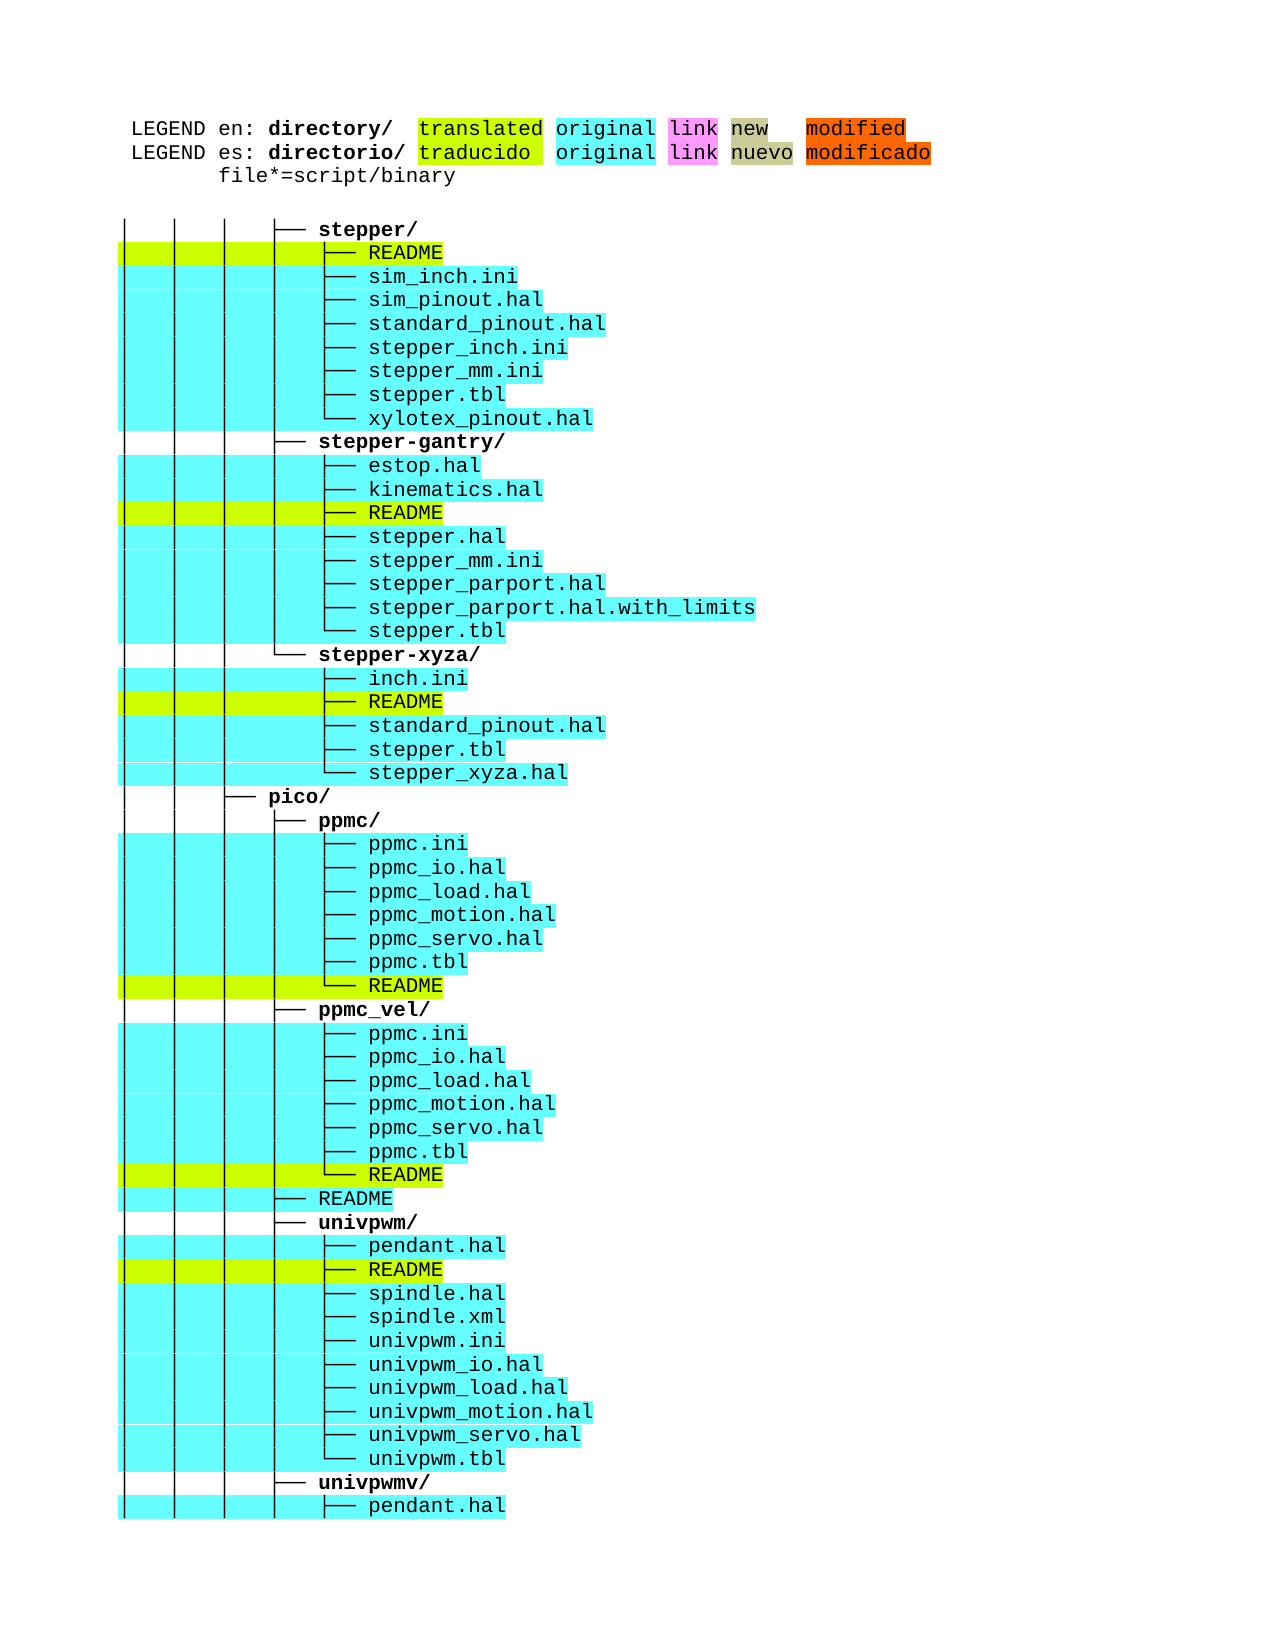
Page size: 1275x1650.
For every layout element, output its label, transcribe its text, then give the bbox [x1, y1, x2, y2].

text │ │ │ ├── stepper.tbl [125, 739, 174, 762]
text │ │ │ │ ├── univpwm_load.hal [118, 1377, 1157, 1401]
text │ │ │ ├── stepper.tbl [325, 739, 1157, 762]
text │ │ │ ├── ppmc/ [125, 810, 174, 833]
text │ │ │ │ ├── kinematics.hal [225, 479, 274, 502]
text │ │ │ │ ├── ppmc.tbl [118, 952, 1157, 975]
text │ │ │ │ ├── univpwm_motion.hal [225, 1401, 274, 1424]
text │ │ │ │ ├── ppmc_load.hal [225, 881, 274, 904]
text │ │ │ │ ├── ppmc_motion.hal [118, 1093, 1157, 1117]
text │ │ │ │ ├── stepper.hal [225, 526, 274, 549]
text │ │ │ │ ├── stepper.hal [275, 526, 324, 549]
text │ │ │ │ ├── ppmc.ini [118, 833, 1157, 857]
text │ │ │ │ ├── spindle.hal [175, 1283, 224, 1306]
text │ │ │ │ ├── ppmc.tbl [175, 1141, 224, 1164]
text │ │ │ │ ├── stepper_parport.hal.with_limits [275, 597, 324, 621]
text │ │ │ │ ├── kinematics.hal [275, 479, 324, 502]
text │ │ │ │ ├── stepper_parport.hal.with_limits [175, 597, 224, 621]
text │ │ │ │ ├── sim_inch.ini [225, 266, 274, 289]
text │ │ │ ├── univpwmv/ [125, 1472, 174, 1495]
text │ │ │ ├── univpwmv/ [225, 1472, 274, 1495]
text │ │ │ │ ├── ppmc_load.hal [325, 1070, 1157, 1093]
text │ │ │ │ ├── sim_inch.ini [325, 266, 1157, 289]
text │ │ │ ├── univpwm/ [175, 1212, 224, 1235]
text │ │ │ └── stepper_xyza.hal [118, 762, 1157, 786]
text │ │ │ │ ├── README [118, 242, 1157, 266]
text │ │ │ │ ├── ppmc_io.hal [118, 857, 1157, 881]
text │ │ │ │ ├── univpwm_io.hal [118, 1353, 1157, 1377]
text │ │ │ │ ├── stepper_mm.ini [118, 360, 1157, 384]
text │ │ │ │ ├── stepper.hal [325, 526, 1157, 549]
text │ │ │ ├── ppmc/ [175, 810, 224, 833]
text │ │ │ │ ├── sim_pinout.hal [118, 289, 1157, 313]
text │ │ │ │ └── xylotex_pinout.hal [225, 408, 274, 431]
text │ │ │ │ ├── ppmc_load.hal [125, 881, 174, 904]
text │ │ │ │ ├── univpwm_motion.hal [275, 1401, 324, 1424]
text │ │ │ │ ├── stepper_inch.ini [275, 337, 324, 360]
text │ │ │ │ ├── README [118, 502, 1157, 526]
text │ │ │ │ ├── stepper.tbl [118, 384, 1157, 408]
text │ │ │ │ └── xylotex_pinout.hal [175, 408, 224, 431]
text │ │ │ │ ├── sim_inch.ini [275, 266, 324, 289]
text │ │ │ │ └── README [118, 975, 1157, 999]
text │ │ │ │ ├── ppmc_servo.hal [275, 928, 324, 952]
text │ │ │ │ └── stepper.tbl [118, 621, 1157, 644]
text │ │ │ │ ├── ppmc_servo.hal [118, 1117, 1157, 1141]
text │ │ │ ├── ppmc_vel/ [275, 999, 1157, 1022]
text │ │ │ │ ├── univpwm_servo.hal [118, 1424, 1157, 1448]
text │ │ │ │ ├── spindle.xml [118, 1306, 1157, 1330]
text │ │ │ │ ├── ppmc.tbl [325, 1141, 1157, 1164]
text │ │ │ │ ├── stepper_parport.hal.with_limits [125, 597, 174, 621]
text │ │ │ │ ├── stepper_parport.hal.with_limits [325, 597, 1157, 621]
text │ │ │ │ ├── ppmc_load.hal [275, 881, 324, 904]
text │ │ │ │ ├── ppmc_load.hal [275, 1070, 324, 1093]
text │ │ │ │ ├── ppmc_motion.hal [118, 904, 1157, 928]
text │ │ │ ├── univpwm/ [225, 1212, 274, 1235]
text │ │ │ │ ├── stepper.hal [125, 526, 174, 549]
text │ │ │ │ ├── univpwm_motion.hal [175, 1401, 224, 1424]
text │ │ │ │ ├── ppmc_load.hal [225, 1070, 274, 1093]
text │ │ │ ├── univpwm/ [275, 1212, 1157, 1235]
text │ │ │ │ ├── univpwm.ini [225, 1330, 274, 1353]
text │ │ │ │ ├── univpwm_motion.hal [325, 1401, 1157, 1424]
text │ │ │ ├── univpwmv/ [175, 1472, 224, 1495]
text │ │ │ │ ├── stepper_mm.ini [118, 549, 1157, 573]
text │ │ │ │ ├── spindle.hal [125, 1283, 174, 1306]
text │ │ │ │ ├── ppmc_load.hal [325, 881, 1157, 904]
text │ │ │ │ └── univpwm.tbl [118, 1448, 1157, 1472]
text │ │ │ │ ├── spindle.hal [275, 1283, 324, 1306]
text │ │ │ │ ├── ppmc_load.hal [175, 1070, 224, 1093]
text │ │ │ ├── README [118, 691, 1157, 715]
text │ │ │ ├── ppmc_vel/ [225, 999, 274, 1022]
text │ │ │ │ ├── stepper_inch.ini [325, 337, 1157, 360]
text │ │ │ │ ├── spindle.hal [225, 1283, 274, 1306]
text │ │ ├── pico/ [118, 786, 1157, 810]
text │ │ │ │ └── xylotex_pinout.hal [275, 408, 1157, 431]
text │ │ │ │ ├── ppmc.tbl [275, 1141, 324, 1164]
text │ │ │ ├── standard_pinout.hal [118, 715, 1157, 739]
text │ │ │ │ ├── ppmc_servo.hal [125, 928, 174, 952]
text │ │ │ │ ├── stepper_inch.ini [175, 337, 224, 360]
text │ │ │ ├── univpwm/ [125, 1212, 174, 1235]
text │ │ │ │ ├── sim_inch.ini [175, 266, 224, 289]
text │ │ │ │ ├── univpwm.ini [125, 1330, 174, 1353]
text │ │ │ │ ├── stepper_inch.ini [125, 337, 174, 360]
text │ │ │ │ ├── ppmc_servo.hal [325, 928, 1157, 952]
text │ │ │ │ ├── ppmc_io.hal [118, 1046, 1157, 1070]
text │ │ │ ├── stepper.tbl [175, 739, 224, 762]
text │ │ │ │ ├── kinematics.hal [125, 479, 174, 502]
text │ │ │ │ ├── README [118, 1259, 1157, 1283]
text │ │ │ ├── ppmc_vel/ [175, 999, 224, 1022]
text │ │ │ ├── README [118, 1188, 1157, 1212]
text │ │ │ ├── inch.ini [125, 668, 174, 691]
text │ │ │ │ ├── pendant.hal [118, 1235, 1157, 1259]
text │ │ │ │ ├── kinematics.hal [175, 479, 224, 502]
text │ │ │ │ ├── kinematics.hal [325, 479, 1157, 502]
text │ │ │ ├── univpwmv/ [275, 1472, 1157, 1495]
text │ │ │ │ ├── univpwm.ini [325, 1330, 1157, 1353]
text │ │ │ │ ├── ppmc_load.hal [125, 1070, 174, 1093]
text │ │ │ ├── stepper/ [118, 218, 1157, 242]
text │ │ │ ├── inch.ini [225, 668, 324, 691]
text │ │ │ ├── ppmc/ [225, 810, 274, 833]
text │ │ │ │ ├── stepper_parport.hal.with_limits [225, 597, 274, 621]
text │ │ │ │ ├── standard_pinout.hal [118, 313, 1157, 337]
text │ │ │ ├── inch.ini [325, 668, 1157, 691]
text │ │ │ ├── stepper.tbl [225, 739, 324, 762]
text │ │ │ ├── stepper-gantry/ [118, 431, 1157, 455]
text │ │ │ │ ├── univpwm.ini [275, 1330, 324, 1353]
text │ │ │ ├── ppmc_vel/ [125, 999, 174, 1022]
text │ │ │ │ ├── sim_inch.ini [125, 266, 174, 289]
text │ │ │ │ ├── stepper_parport.hal [118, 573, 1157, 597]
text │ │ │ ├── ppmc/ [275, 810, 1157, 833]
text │ │ │ │ ├── ppmc_servo.hal [225, 928, 274, 952]
text │ │ │ │ ├── univpwm.ini [175, 1330, 224, 1353]
text │ │ │ └── stepper-xyza/ [118, 644, 1157, 668]
text │ │ │ │ ├── univpwm_motion.hal [125, 1401, 174, 1424]
text │ │ │ │ ├── pendant.hal [118, 1495, 1157, 1519]
text │ │ │ │ ├── spindle.hal [325, 1283, 1157, 1306]
text │ │ │ ├── inch.ini [175, 668, 224, 691]
text │ │ │ │ ├── ppmc.tbl [225, 1141, 274, 1164]
text │ │ │ │ ├── ppmc.ini [118, 1022, 1157, 1046]
text │ │ │ │ ├── ppmc_load.hal [175, 881, 224, 904]
text │ │ │ │ └── xylotex_pinout.hal [125, 408, 174, 431]
text │ │ │ │ ├── ppmc.tbl [125, 1141, 174, 1164]
text │ │ │ │ └── README [118, 1164, 1157, 1188]
text │ │ │ │ ├── stepper.hal [175, 526, 224, 549]
text │ │ │ │ ├── stepper_inch.ini [225, 337, 274, 360]
text │ │ │ │ ├── estop.hal [118, 455, 1157, 479]
text │ │ │ │ ├── ppmc_servo.hal [175, 928, 224, 952]
